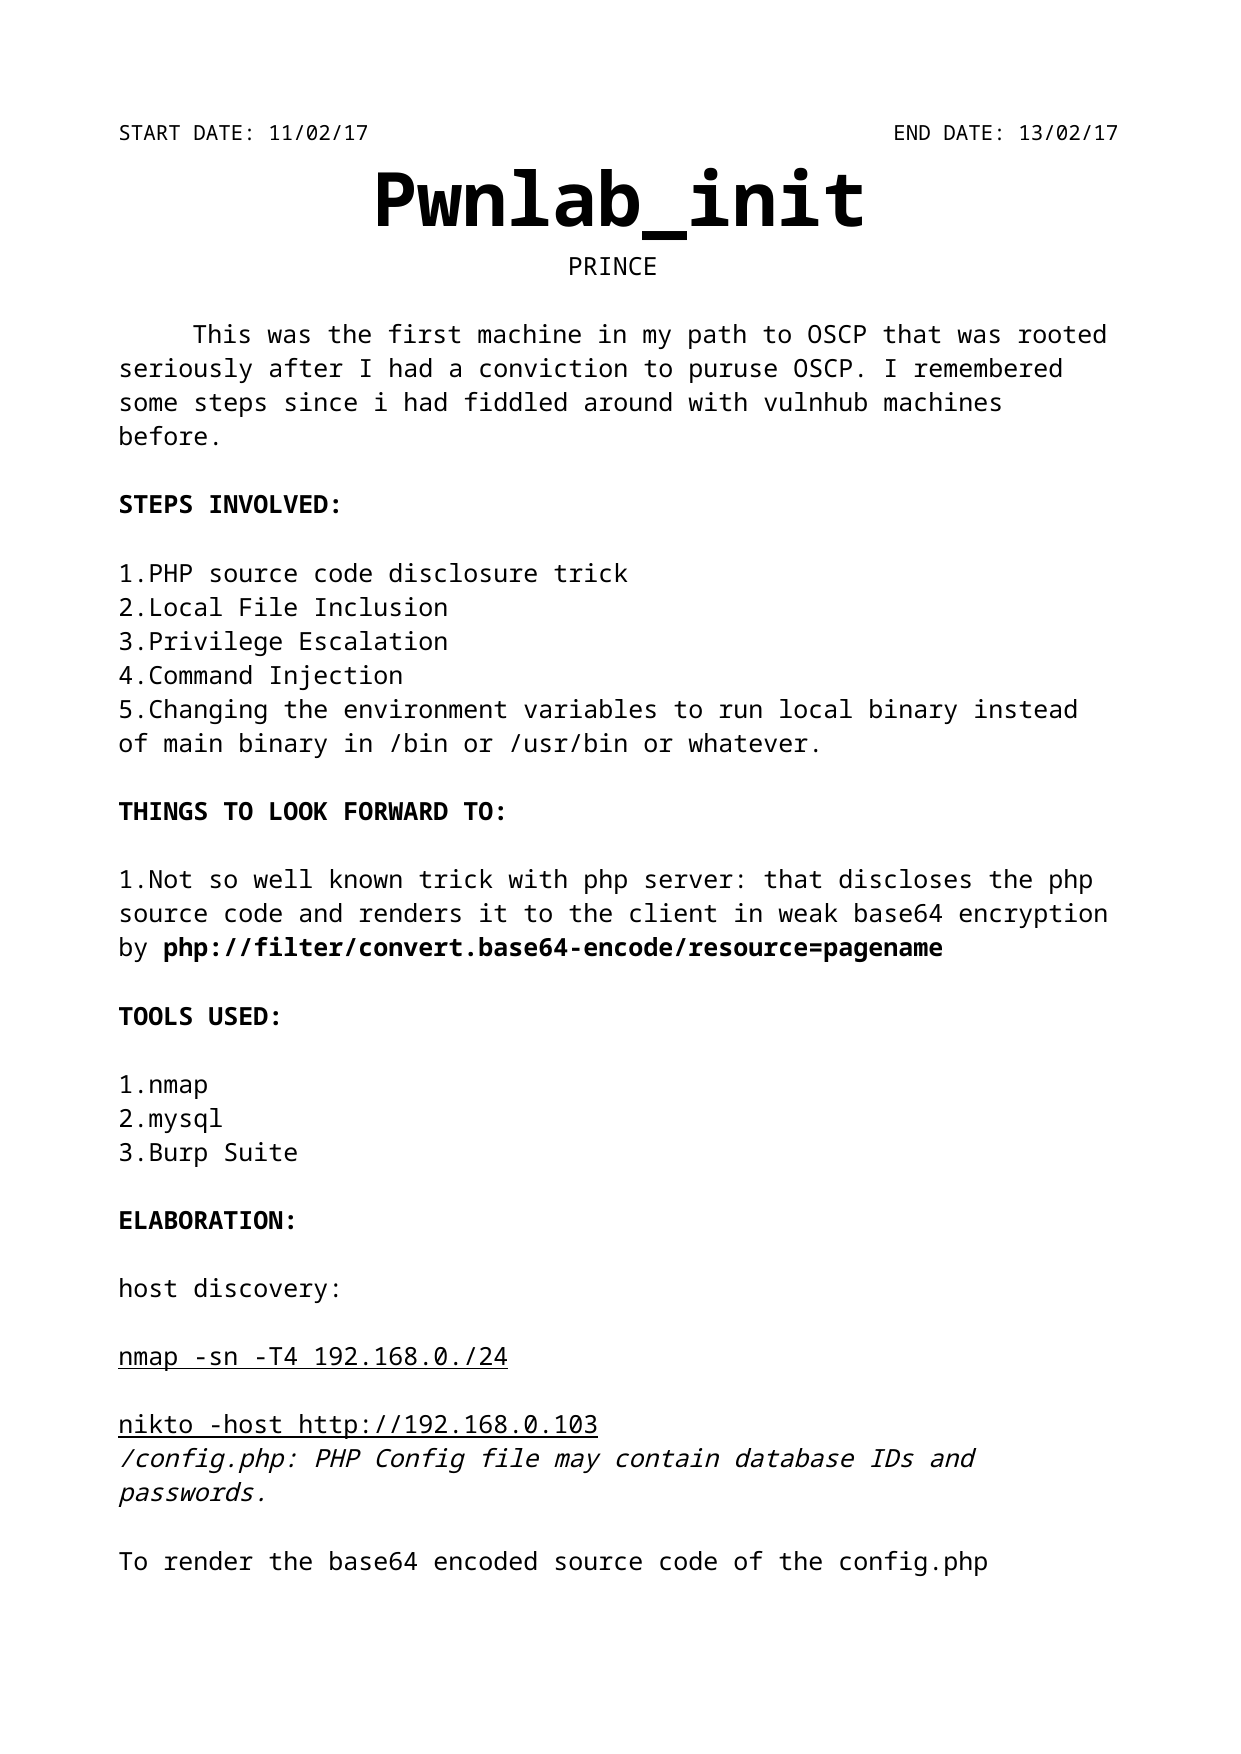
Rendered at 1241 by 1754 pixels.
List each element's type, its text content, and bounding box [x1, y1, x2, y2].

text 3.Burp Suite [118, 1134, 1122, 1168]
text ELABORATION: [118, 1202, 1122, 1237]
text 1.PHP source code disclosure trick [118, 555, 1122, 589]
text Pwnlab_init [118, 147, 1122, 249]
text 1.nmap [118, 1066, 1122, 1100]
text 1.Not so well known trick with php server: that discloses the php source code and renders it to the client in weak base64 encryption by php://filter/convert.base64-encode/resource=pagename [118, 862, 1122, 964]
text nmap -sn -T4 192.168.0./24 [118, 1339, 1122, 1373]
text START DATE: 11/02/17 END DATE: 13/02/17 [118, 118, 1122, 147]
text 2.Local File Inclusion [118, 589, 1122, 623]
text 5.Changing the environment variables to run local binary instead of main binary in /bin or /usr/bin or whatever. [118, 692, 1122, 760]
text 2.mysql [118, 1100, 1122, 1134]
text 3.Privilege Escalation [118, 623, 1122, 657]
text THINGS TO LOOK FORWARD TO: [118, 794, 1122, 828]
text host discovery: [118, 1271, 1122, 1305]
text /config.php: PHP Config file may contain database IDs and passwords. [118, 1441, 1122, 1509]
text 4.Command Injection [118, 657, 1122, 692]
text TOOLS USED: [118, 998, 1122, 1032]
text STEPS INVOLVED: [118, 487, 1122, 521]
text nikto -host http://192.168.0.103 [118, 1407, 1122, 1441]
text PRINCE [118, 249, 1122, 283]
text To render the base64 encoded source code of the config.php [118, 1543, 1122, 1577]
text This was the first machine in my path to OSCP that was rooted seriously after I had a conviction to puruse OSCP. I remembered some steps since i had fiddled around with vulnhub machines before. [118, 317, 1122, 453]
